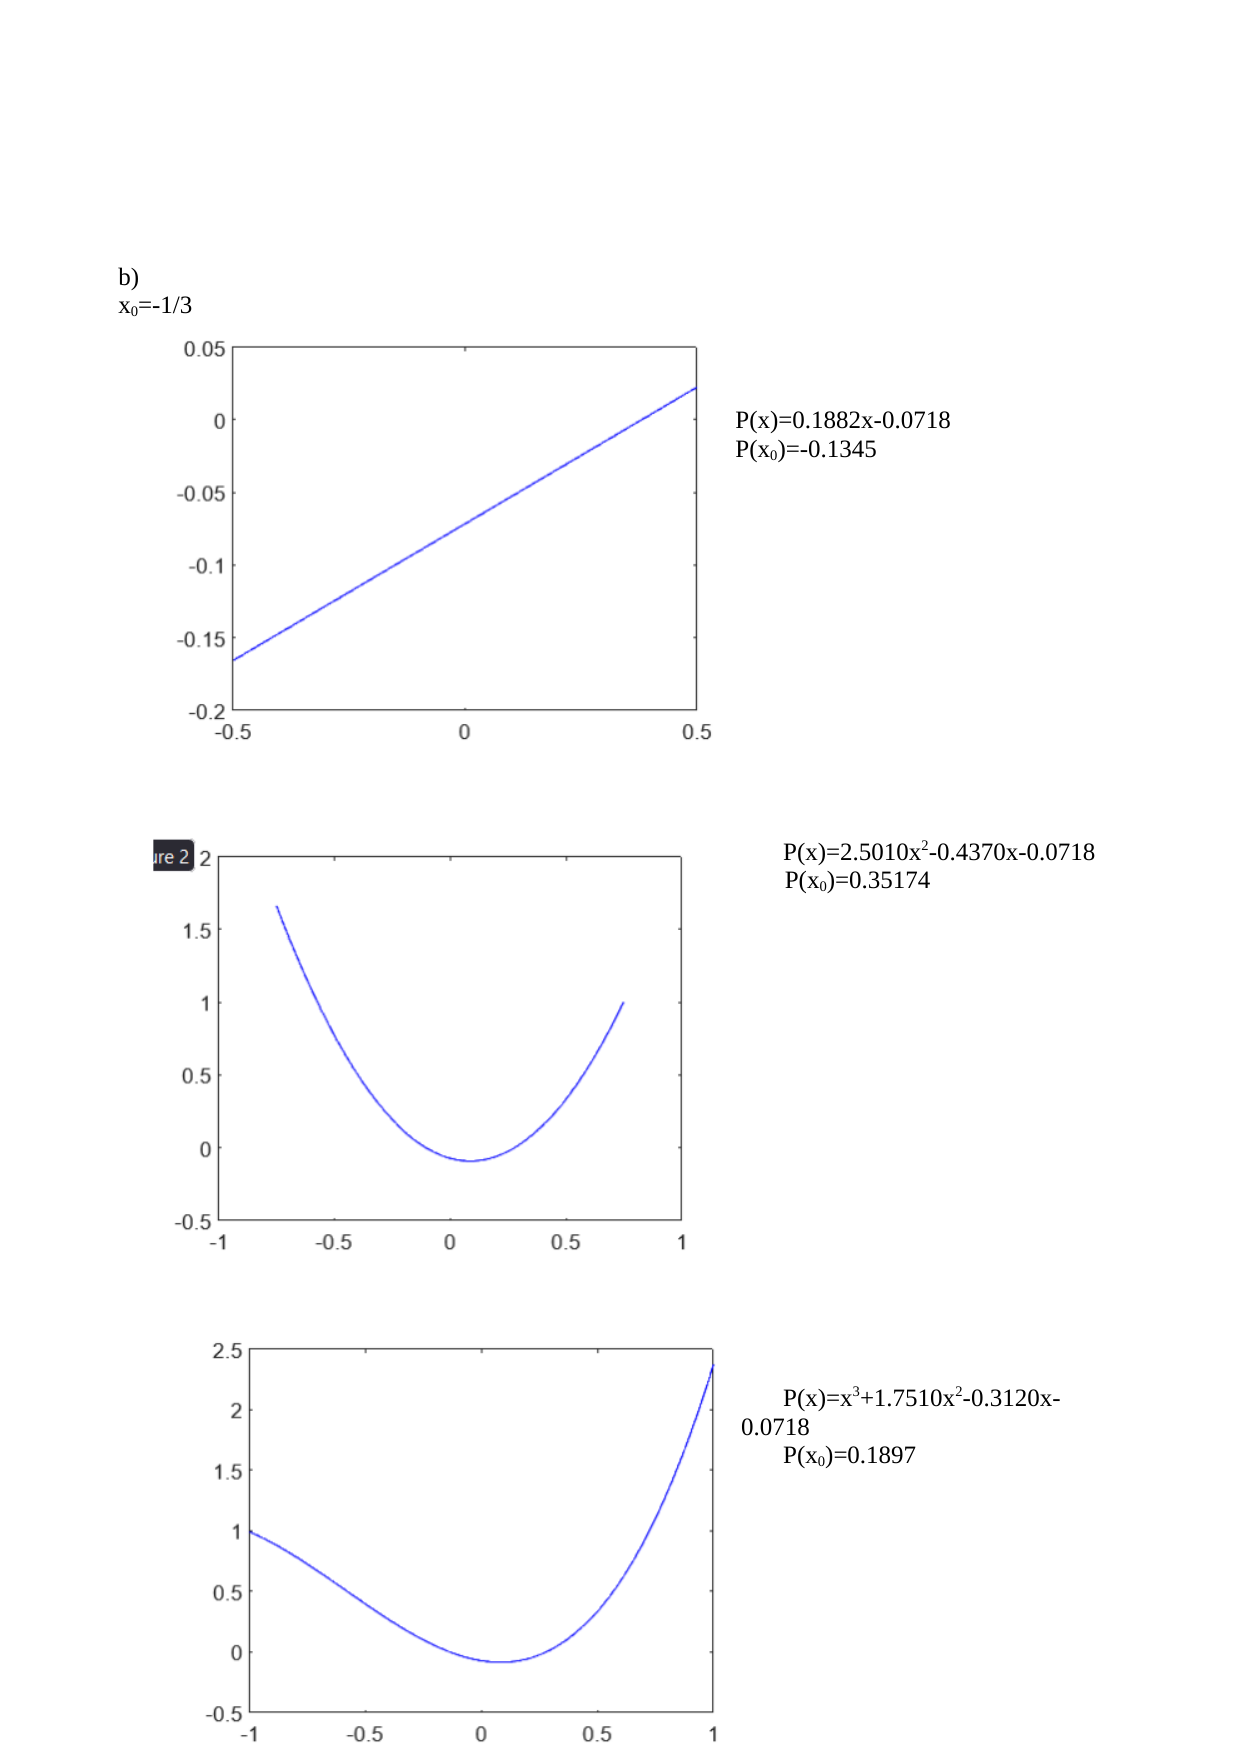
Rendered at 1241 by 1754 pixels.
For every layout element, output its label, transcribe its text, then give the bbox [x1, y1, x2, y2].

text [118, 1383, 189, 1441]
text P(x)=0.1882x-0.0718 [736, 406, 1122, 434]
text [118, 1441, 189, 1469]
picture [153, 826, 722, 1262]
text P(x0)=0.35174 [722, 866, 1122, 894]
text [118, 837, 153, 866]
picture [189, 1327, 741, 1754]
text [118, 406, 157, 434]
text b) [118, 262, 1122, 291]
text [118, 866, 153, 894]
text P(x0)=-0.1345 [736, 434, 1122, 463]
text P(x)=x3+1.7510x2-0.3120x-0.0718 [741, 1383, 1122, 1441]
picture [157, 324, 736, 753]
text P(x)=2.5010x2-0.4370x-0.0718 [722, 837, 1122, 866]
text x0=-1/3 [118, 291, 1122, 319]
text [118, 434, 157, 463]
text P(x0)=0.1897 [741, 1441, 1122, 1469]
